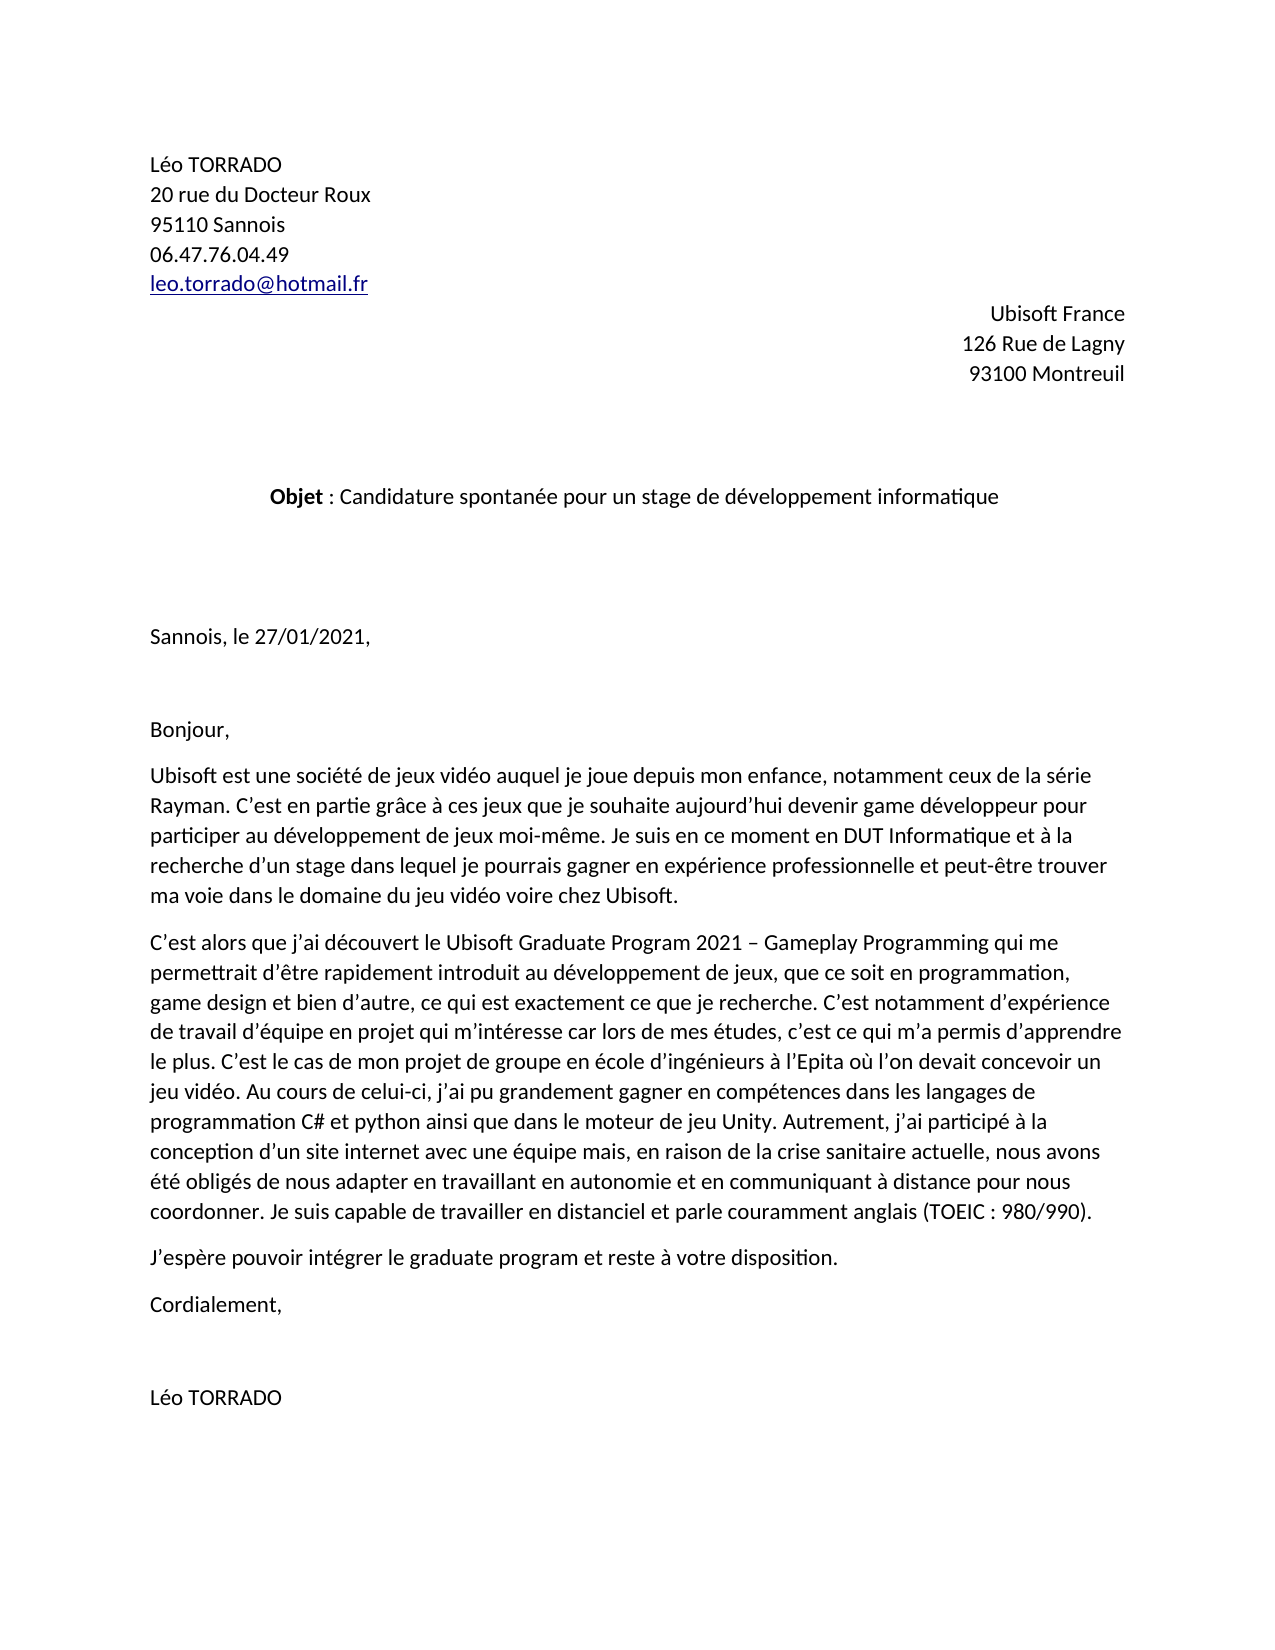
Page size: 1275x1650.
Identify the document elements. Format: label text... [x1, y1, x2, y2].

text 95110 Sannois [150, 210, 1125, 238]
text 20 rue du Docteur Roux [150, 180, 1125, 208]
text Cordialement, [150, 1290, 1125, 1318]
text 06.47.76.04.49 [150, 240, 1125, 268]
text Ubisoft France [150, 299, 1125, 327]
text 93100 Montreuil [150, 359, 1125, 387]
text Objet : Candidature spontanée pour un stage de développement informatique [150, 482, 1125, 510]
text Ubisoft est une société de jeux vidéo auquel je joue depuis mon enfance, notamment ceux de la série Rayman. C’est en partie grâce à ces jeux que je souhaite aujourd’hui devenir game développeur pour participer au développement de jeux moi-même. Je suis en ce moment en DUT Informatique et à la recherche d’un stage dans lequel je pourrais gagner en expérience professionnelle et peut-être trouver ma voie dans le domaine du jeu vidéo voire chez Ubisoft. [150, 762, 1125, 909]
text leo.torrado@hotmail.fr [150, 269, 1125, 298]
text Léo TORRADO [150, 150, 1125, 178]
text Léo TORRADO [150, 1383, 1125, 1411]
text 126 Rue de Lagny [150, 329, 1125, 357]
text C’est alors que j’ai découvert le Ubisoft Graduate Program 2021 – Gameplay Programming qui me permettrait d’être rapidement introduit au développement de jeux, que ce soit en programmation, game design et bien d’autre, ce qui est exactement ce que je recherche. C’est notamment d’expérience de travail d’équipe en projet qui m’intéresse car lors de mes études, c’est ce qui m’a permis d’apprendre le plus. C’est le cas de mon projet de groupe en école d’ingénieurs à l’Epita où l’on devait concevoir un jeu vidéo. Au cours de celui-ci, j’ai pu grandement gagner en compétences dans les langages de programmation C# et python ainsi que dans le moteur de jeu Unity. Autrement, j’ai participé à la conception d’un site internet avec une équipe mais, en raison de la crise sanitaire actuelle, nous avons été obligés de nous adapter en travaillant en autonomie et en communiquant à distance pour nous coordonner. Je suis capable de travailler en distanciel et parle couramment anglais (TOEIC : 980/990). [150, 928, 1125, 1225]
text Bonjour, [150, 715, 1125, 743]
text Sannois, le 27/01/2021, [150, 622, 1125, 650]
text J’espère pouvoir intégrer le graduate program et reste à votre disposition. [150, 1243, 1125, 1271]
